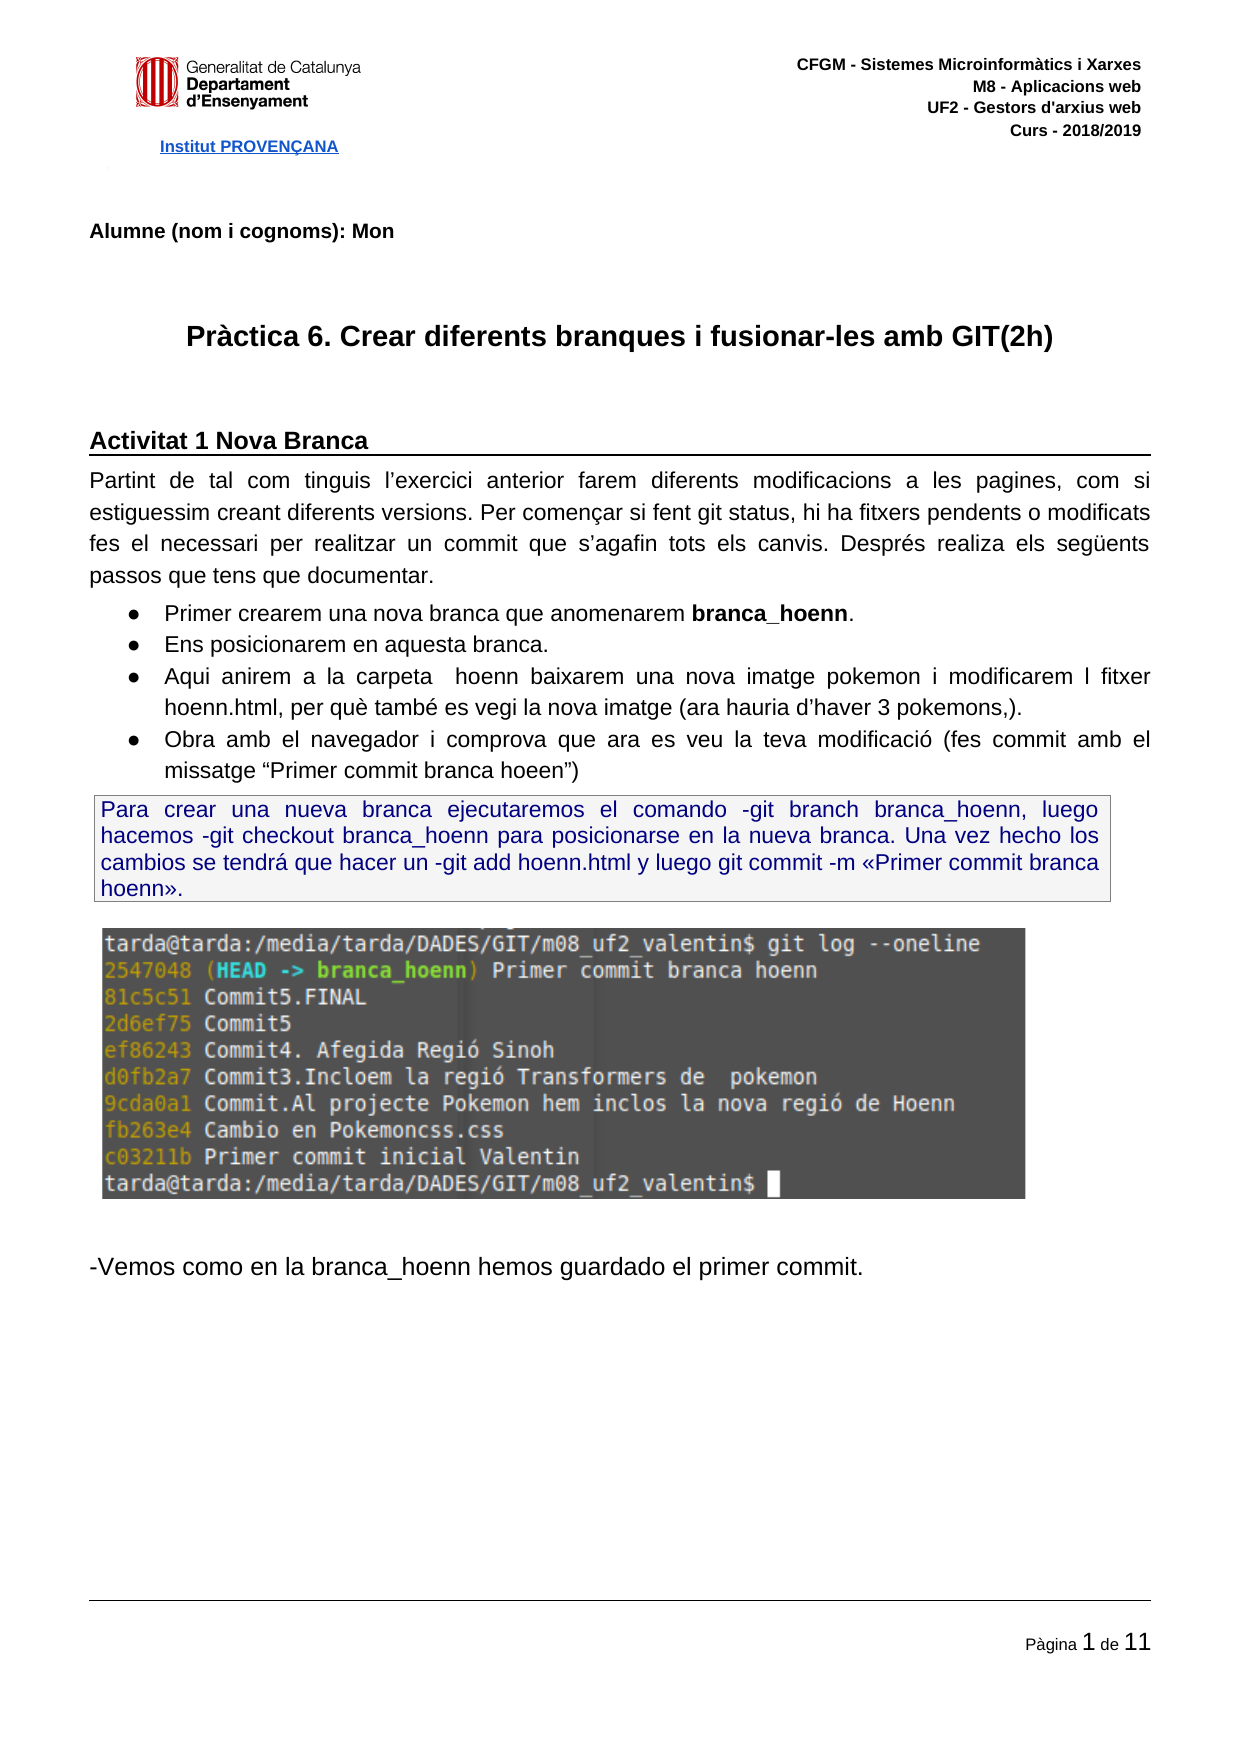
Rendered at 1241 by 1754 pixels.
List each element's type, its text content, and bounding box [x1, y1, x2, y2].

list Ens posicionarem en aquesta branca. [127, 631, 1151, 657]
table_header Para crear una nueva branca ejecutaremos el comando -git branch branca_hoenn, luego hacemos -git checkout branca_hoenn para posicionarse en la nueva branca. Una vez hecho los cambios se tendrá que hacer un -git add hoenn.html y luego git commit -m «Primer commit branca hoenn». [95, 796, 1110, 901]
text Alumne (nom i cognoms): Mon [89, 218, 1151, 242]
text Activitat 1 Nova Branca [89, 426, 1151, 454]
list Primer crearem una nova branca que anomenarem branca_hoenn. [127, 599, 1151, 626]
text -Vemos como en la branca_hoenn hemos guardado el primer commit. [89, 1252, 1151, 1280]
subtitle Pràctica 6. Crear diferents branques i fusionar-les amb GIT(2h) [89, 319, 1151, 353]
picture [102, 928, 1026, 1199]
text Partint de tal com tinguis l’exercici anterior farem diferents modificacions a les pagines, com si estiguessim creant diferents versions. Per començar si fent git status, hi ha fitxers pendents o modificats fes el necessari per realitzar un commit que s’agafin tots els canvis. Després realiza els següents passos que tens que documentar. [89, 467, 1151, 588]
list Obra amb el navegador i comprova que ara es veu la teva modificació (fes commit amb el missatge “Primer commit branca hoeen”) [127, 726, 1151, 784]
list Aqui anirem a la carpeta hoenn baixarem una nova imatge pokemon i modificarem l fitxer hoenn.html, per què també es vegi la nova imatge (ara hauria d’haver 3 pokemons,). [127, 663, 1151, 721]
picture [99, 32, 397, 133]
